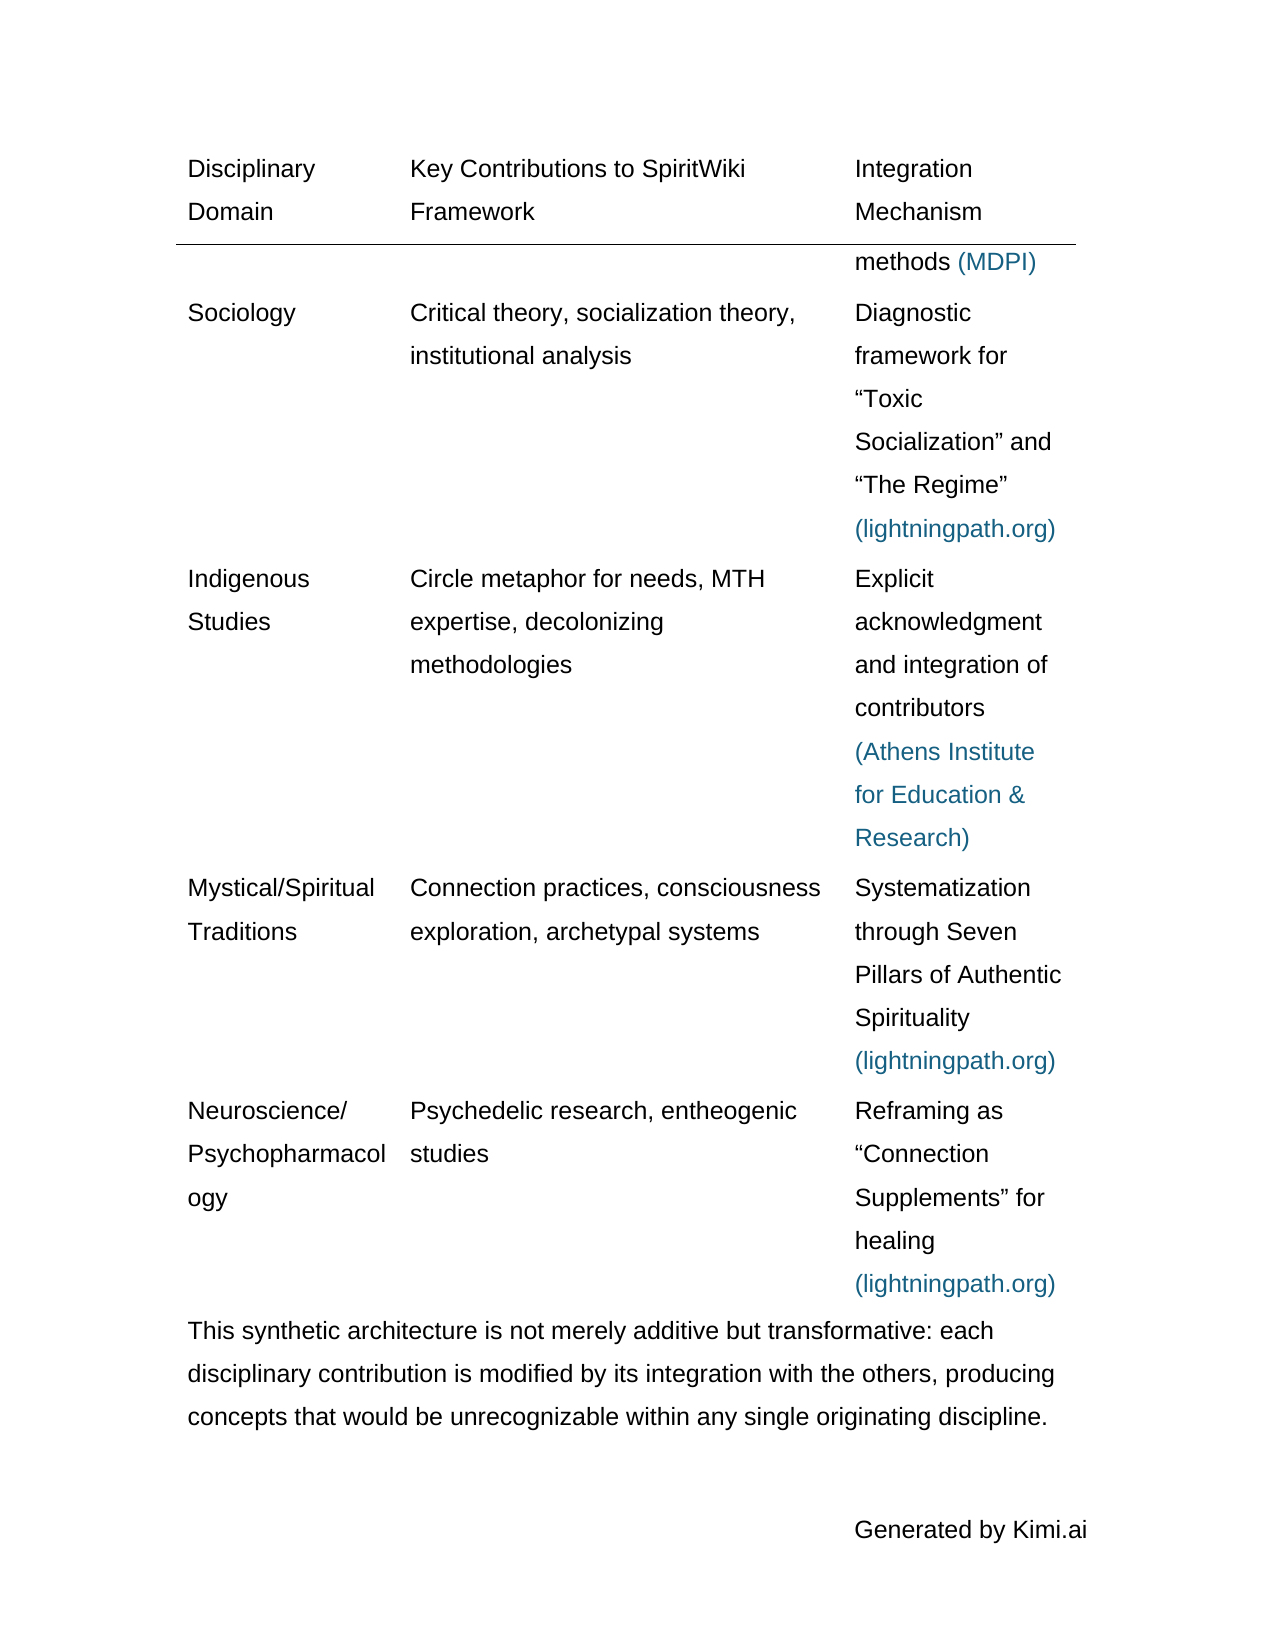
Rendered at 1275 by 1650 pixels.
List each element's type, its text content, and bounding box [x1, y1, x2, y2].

table_cell [399, 245, 843, 294]
table_cell Psychedelic research, entheogenic studies [399, 1093, 843, 1316]
table_cell Mystical/Spiritual Traditions [176, 870, 398, 1093]
table_cell Sociology [176, 294, 398, 560]
table_cell Systematization through Seven Pillars of Authentic Spirituality (lightningpath.org) [843, 870, 1076, 1093]
table_cell Connection practices, consciousness exploration, archetypal systems [399, 870, 843, 1093]
table_cell Neuroscience/Psychopharmacology [176, 1093, 398, 1316]
table_header Integration Mechanism [843, 150, 1076, 244]
text This synthetic architecture is not merely additive but transformative: each disciplinary contribution is modified by its integration with the others, producing concepts that would be unrecognizable within any single originating discipline. [187, 1316, 1087, 1431]
table_cell Reframing as “Connection Supplements” for healing (lightningpath.org) [843, 1093, 1076, 1316]
table_cell Circle metaphor for needs, MTH expertise, decolonizing methodologies [399, 560, 843, 869]
table_header Disciplinary Domain [176, 150, 398, 244]
table_cell Explicit acknowledgment and integration of contributors (Athens Institute for Education & Research) [843, 560, 1076, 869]
table_cell [176, 245, 398, 294]
table_cell methods (MDPI) [843, 245, 1076, 294]
table_cell Diagnostic framework for “Toxic Socialization” and “The Regime” (lightningpath.org) [843, 294, 1076, 560]
table_cell Indigenous Studies [176, 560, 398, 869]
table_header Key Contributions to SpiritWiki Framework [399, 150, 843, 244]
table_cell Critical theory, socialization theory, institutional analysis [399, 294, 843, 560]
